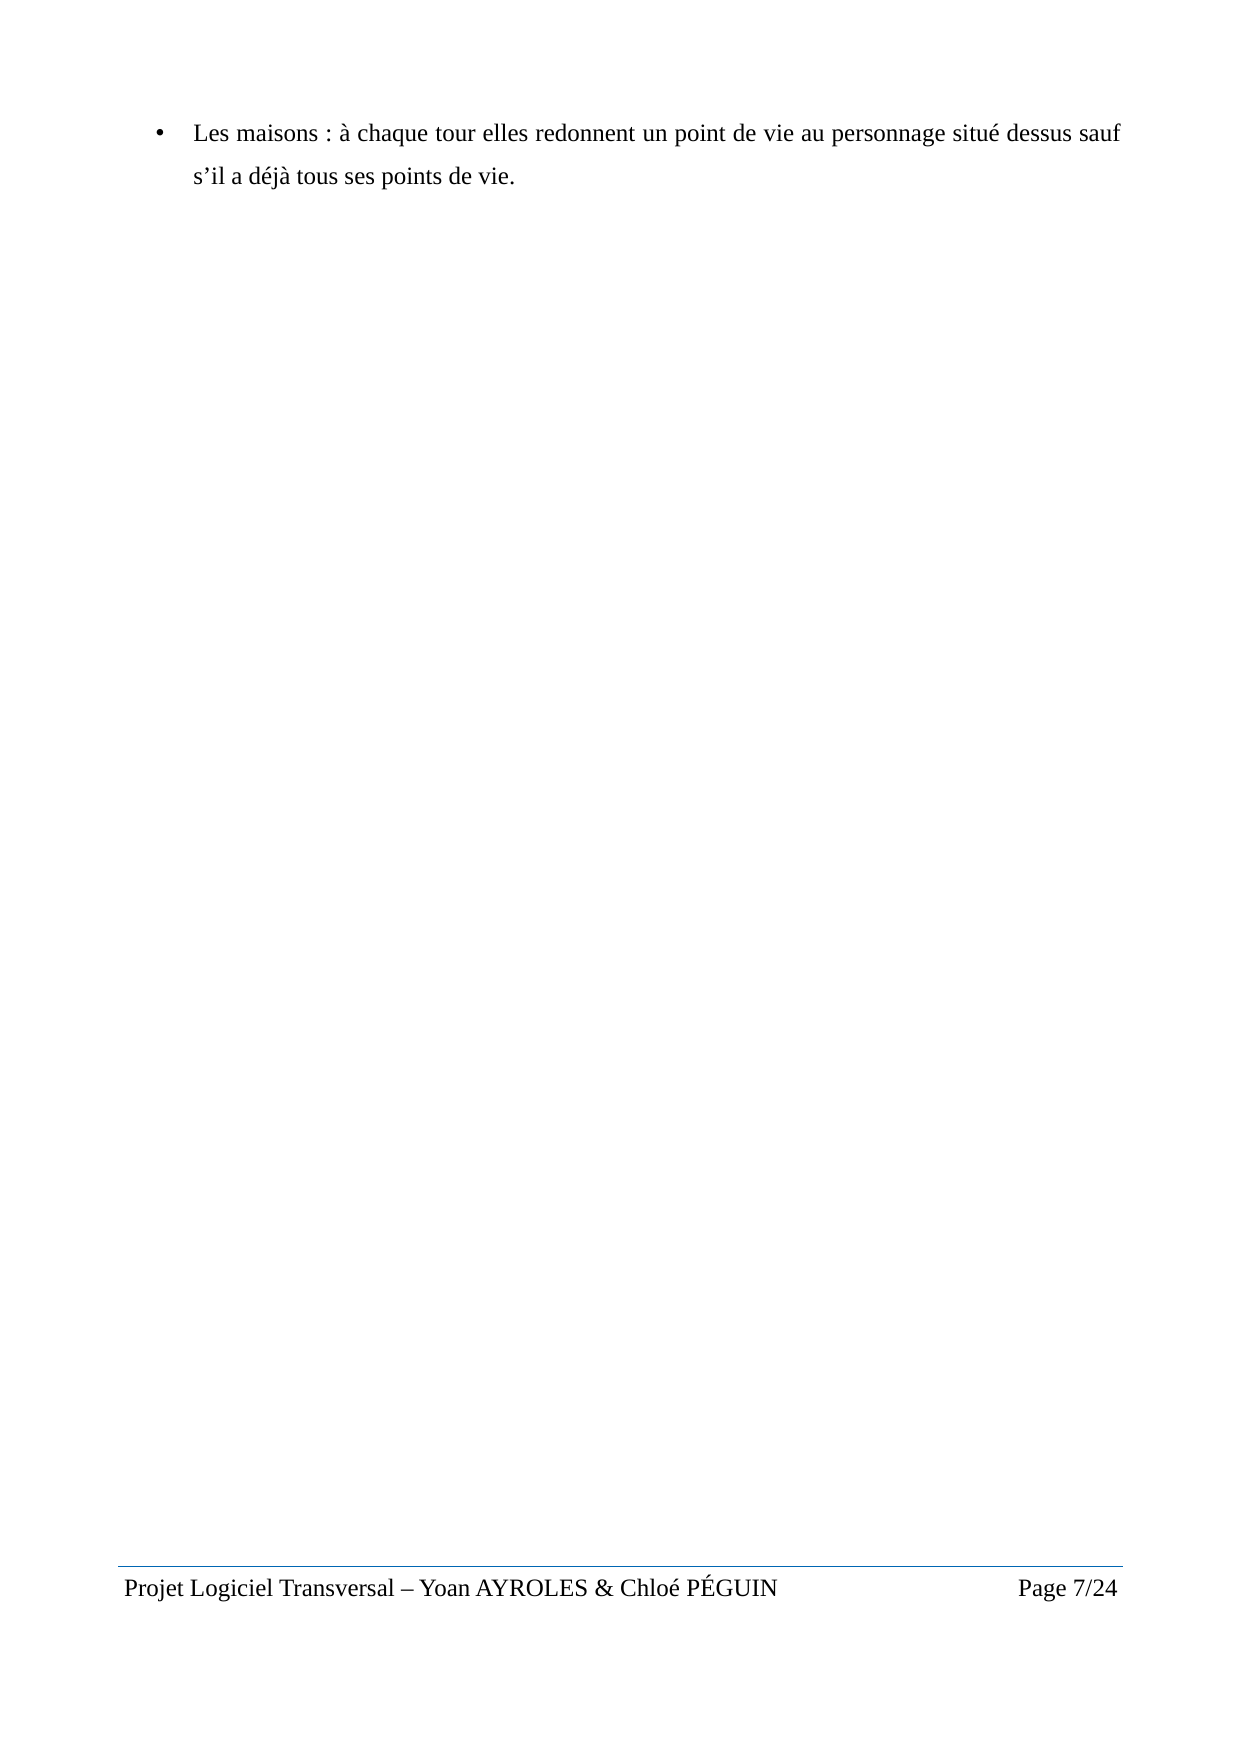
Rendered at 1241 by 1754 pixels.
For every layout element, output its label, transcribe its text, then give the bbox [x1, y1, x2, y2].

list Les maisons : à chaque tour elles redonnent un point de vie au personnage situé dessus sauf s’il a déjà tous ses points de vie. [156, 118, 1122, 190]
